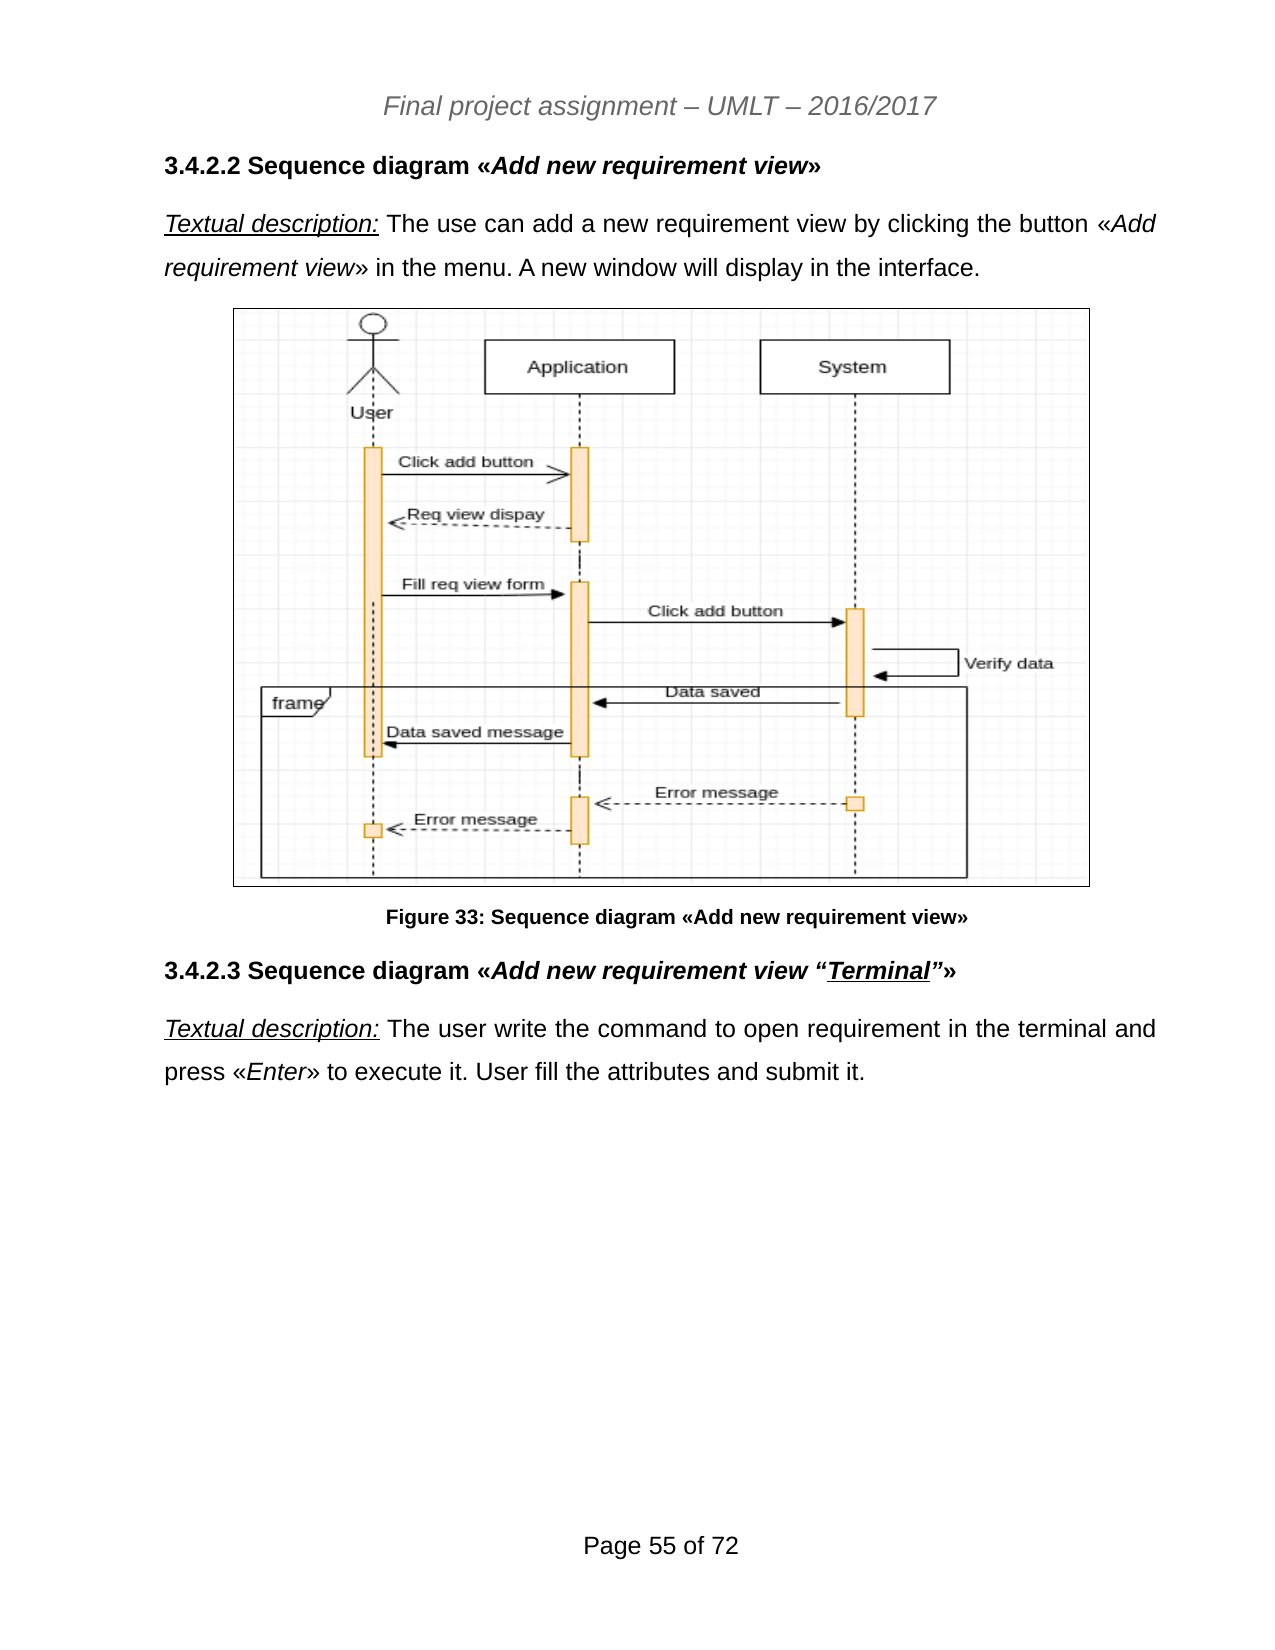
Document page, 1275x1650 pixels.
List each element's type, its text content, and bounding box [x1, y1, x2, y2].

text Figure 33: Sequence diagram «Add new requirement view» [164, 309, 1158, 930]
picture [235, 310, 1087, 884]
text Textual description: The user write the command to open requirement in the terminal and press «Enter» to execute it. User fill the attributes and submit it. [164, 1014, 1158, 1086]
subtitle 3.4.2.3 Sequence diagram «Add new requirement view “Terminal”» [164, 956, 1158, 985]
subtitle 3.4.2.2 Sequence diagram «Add new requirement view» [164, 151, 1158, 180]
text Textual description: The use can add a new requirement view by clicking the button «Add requirement view» in the menu. A new window will display in the interface. [164, 209, 1158, 281]
